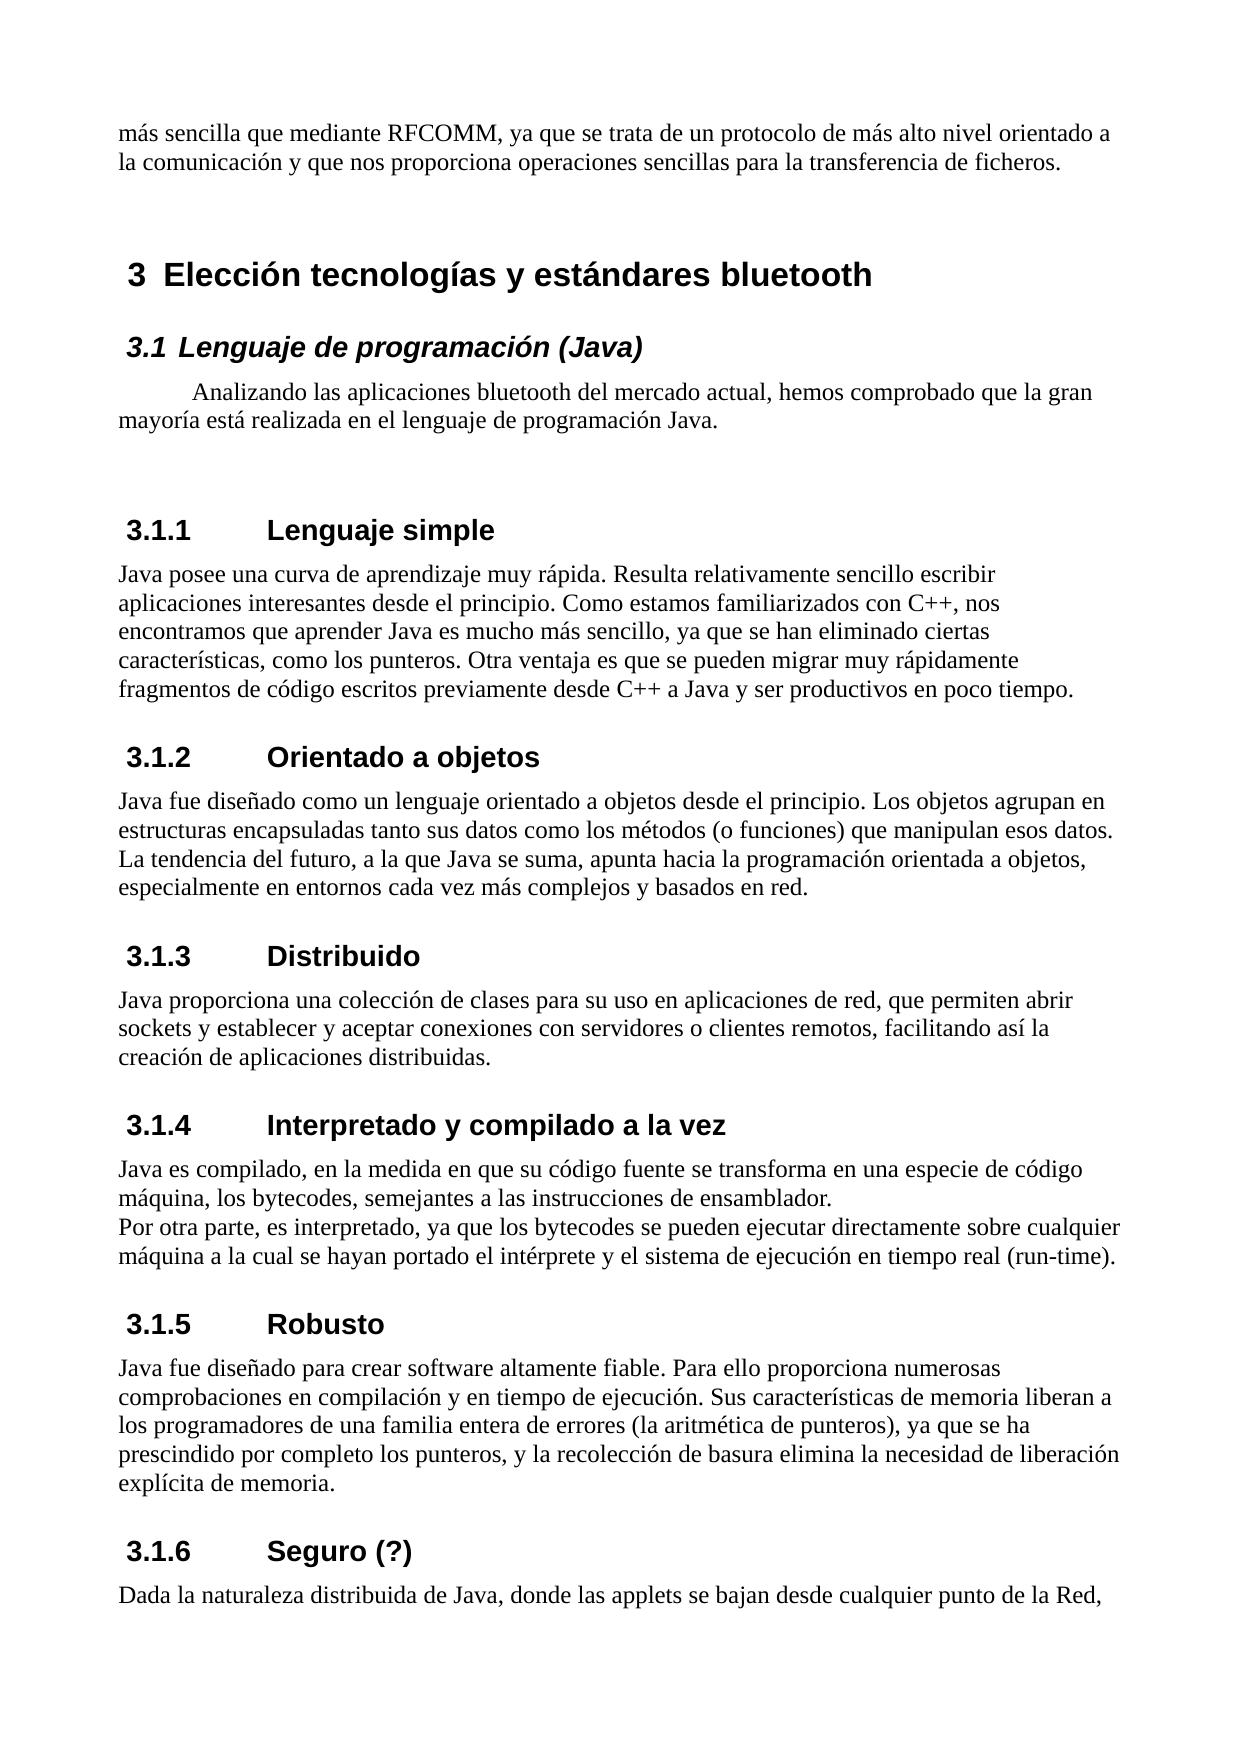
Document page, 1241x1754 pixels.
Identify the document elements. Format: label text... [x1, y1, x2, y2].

text Java proporciona una colección de clases para su uso en aplicaciones de red, que permiten abrir sockets y establecer y aceptar conexiones con servidores o clientes remotos, facilitando así la creación de aplicaciones distribuidas. [118, 985, 1122, 1071]
text Java posee una curva de aprendizaje muy rápida. Resulta relativamente sencillo escribir aplicaciones interesantes desde el principio. Como estamos familiarizados con C++, nos encontramos que aprender Java es mucho más sencillo, ya que se han eliminado ciertas características, como los punteros. Otra ventaja es que se pueden migrar muy rápidamente fragmentos de código escritos previamente desde C++ a Java y ser productivos en poco tiempo. [118, 559, 1122, 703]
text Analizando las aplicaciones bluetooth del mercado actual, hemos comprobado que la gran mayoría está realizada en el lenguaje de programación Java. [118, 377, 1122, 434]
subtitle Seguro (?) [118, 1534, 1122, 1568]
subtitle Lenguaje de programación (Java) [118, 331, 1122, 364]
subtitle Distribuido [118, 939, 1122, 972]
subtitle Orientado a objetos [118, 740, 1122, 774]
subtitle Robusto [118, 1307, 1122, 1341]
subtitle Elección tecnologías y estándares bluetooth [118, 254, 1122, 293]
subtitle Interpretado y compilado a la vez [118, 1108, 1122, 1142]
text Dada la naturaleza distribuida de Java, donde las applets se bajan desde cualquier punto de la Red, [118, 1580, 1122, 1609]
text más sencilla que mediante RFCOMM, ya que se trata de un protocolo de más alto nivel orientado a la comunicación y que nos proporciona operaciones sencillas para la transferencia de ficheros. [118, 118, 1122, 176]
text Java fue diseñado como un lenguaje orientado a objetos desde el principio. Los objetos agrupan en estructuras encapsuladas tanto sus datos como los métodos (o funciones) que manipulan esos datos. La tendencia del futuro, a la que Java se suma, apunta hacia la programación orientada a objetos, especialmente en entornos cada vez más complejos y basados en red. [118, 786, 1122, 901]
subtitle Lenguaje simple [118, 513, 1122, 546]
text Java fue diseñado para crear software altamente fiable. Para ello proporciona numerosas comprobaciones en compilación y en tiempo de ejecución. Sus características de memoria liberan a los programadores de una familia entera de errores (la aritmética de punteros), ya que se ha prescindido por completo los punteros, y la recolección de basura elimina la necesidad de liberación explícita de memoria. [118, 1353, 1122, 1497]
text Java es compilado, en la medida en que su código fuente se transforma en una especie de código máquina, los bytecodes, semejantes a las instrucciones de ensamblador. Por otra parte, es interpretado, ya que los bytecodes se pueden ejecutar directamente sobre cualquier máquina a la cual se hayan portado el intérprete y el sistema de ejecución en tiempo real (run-time). [118, 1154, 1122, 1269]
